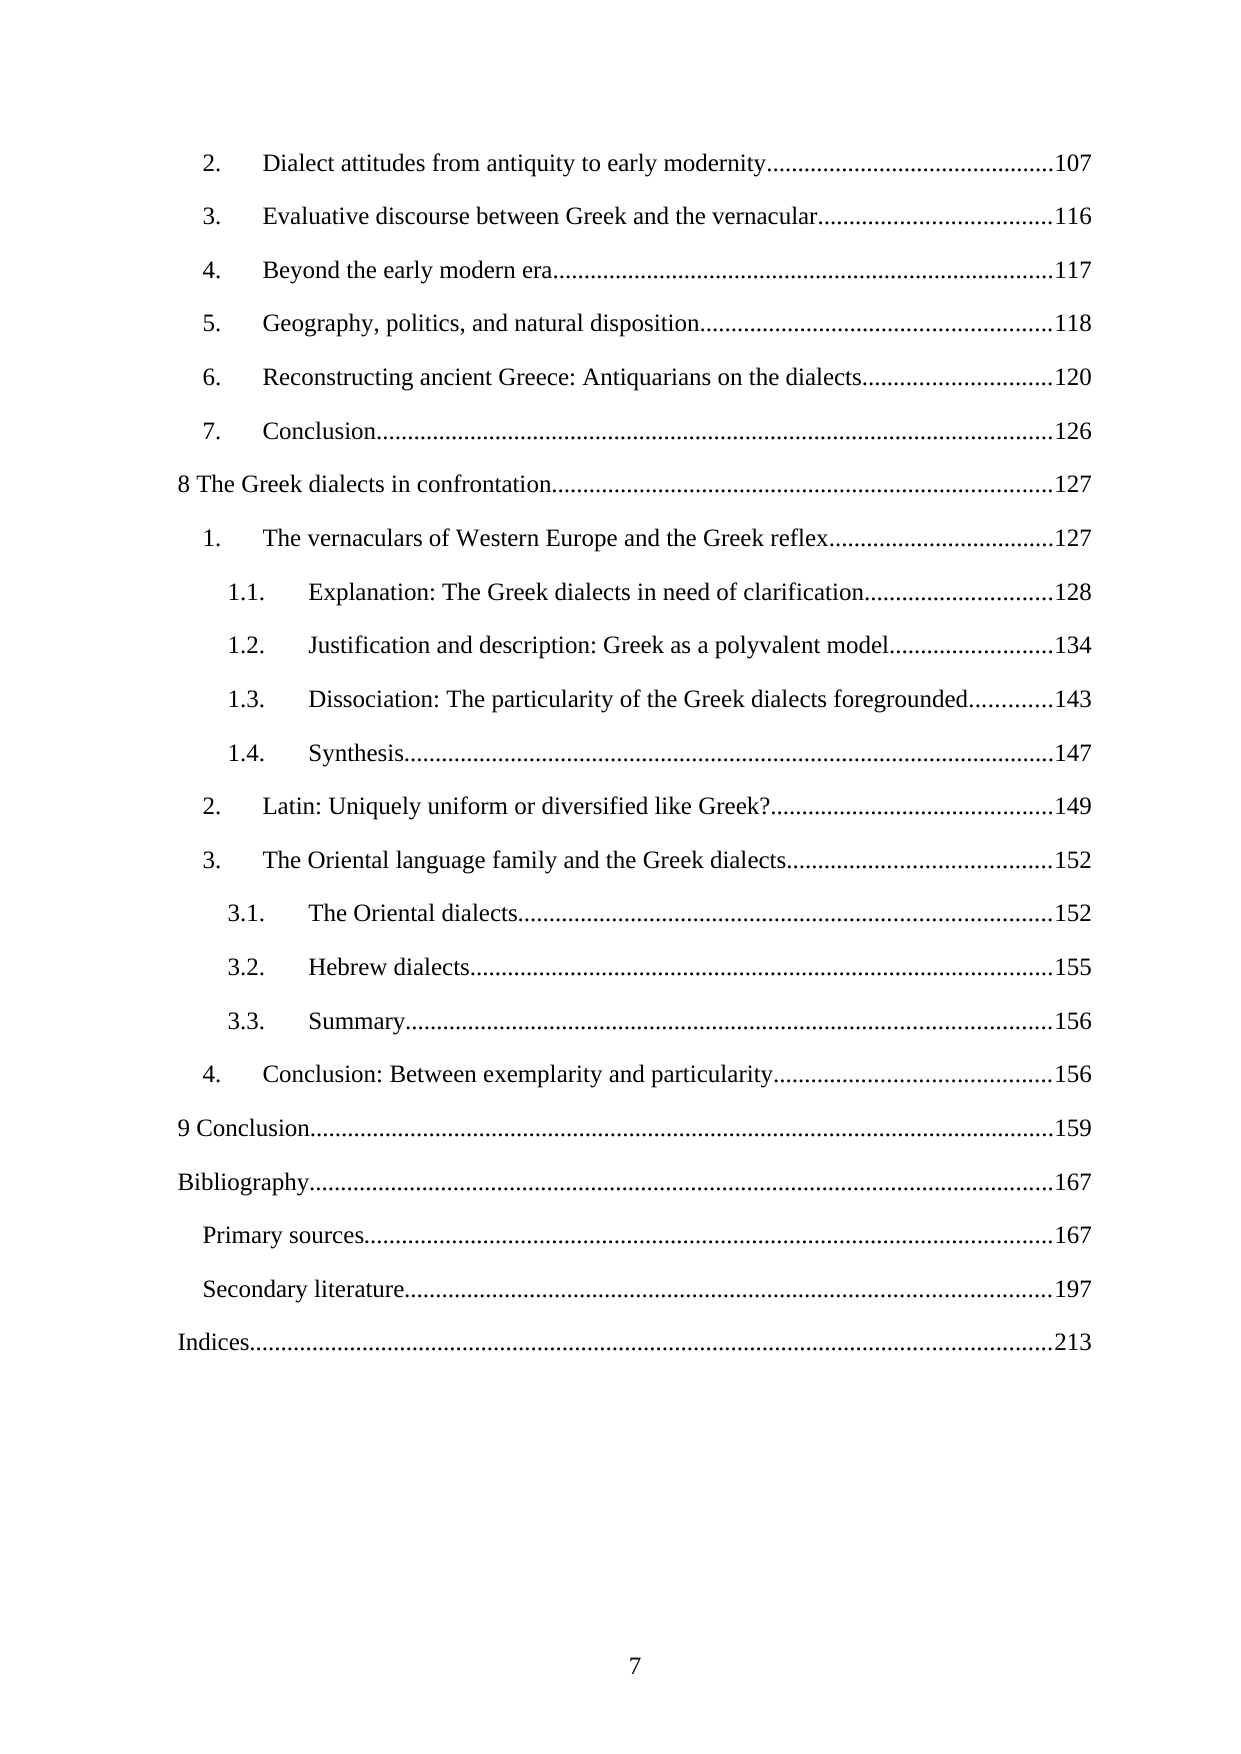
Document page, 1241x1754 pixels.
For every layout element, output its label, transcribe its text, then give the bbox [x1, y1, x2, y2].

text 2. Dialect attitudes from antiquity to early modernity 107 [173, 148, 1093, 176]
text 3.1. The Oriental dialects 152 [198, 898, 1093, 927]
text 5. Geography, politics, and natural disposition 118 [173, 308, 1093, 337]
text 3. The Oriental language family and the Greek dialects 152 [173, 845, 1093, 874]
text Indices 213 [148, 1327, 1093, 1356]
text 2. Latin: Uniquely uniform or diversified like Greek? 149 [173, 791, 1093, 820]
text 1.4. Synthesis 147 [198, 738, 1093, 766]
text 1.3. Dissociation: The particularity of the Greek dialects foregrounded 143 [198, 684, 1093, 713]
text Primary sources 167 [173, 1220, 1093, 1249]
text 4. Beyond the early modern era 117 [173, 255, 1093, 284]
text 3.3. Summary 156 [198, 1006, 1093, 1034]
text 8 The Greek dialects in confrontation 127 [148, 469, 1093, 498]
text 9 Conclusion 159 [148, 1113, 1093, 1142]
text 1.2. Justification and description: Greek as a polyvalent model 134 [198, 630, 1093, 659]
text 6. Reconstructing ancient Greece: Antiquarians on the dialects 120 [173, 362, 1093, 391]
text 1. The vernaculars of Western Europe and the Greek reflex 127 [173, 523, 1093, 552]
text Bibliography 167 [148, 1167, 1093, 1195]
text 4. Conclusion: Between exemplarity and particularity 156 [173, 1059, 1093, 1088]
text 7. Conclusion 126 [173, 416, 1093, 444]
text 1.1. Explanation: The Greek dialects in need of clarification 128 [198, 577, 1093, 605]
text 3. Evaluative discourse between Greek and the vernacular 116 [173, 201, 1093, 230]
text 3.2. Hebrew dialects 155 [198, 952, 1093, 981]
text Secondary literature 197 [173, 1274, 1093, 1302]
